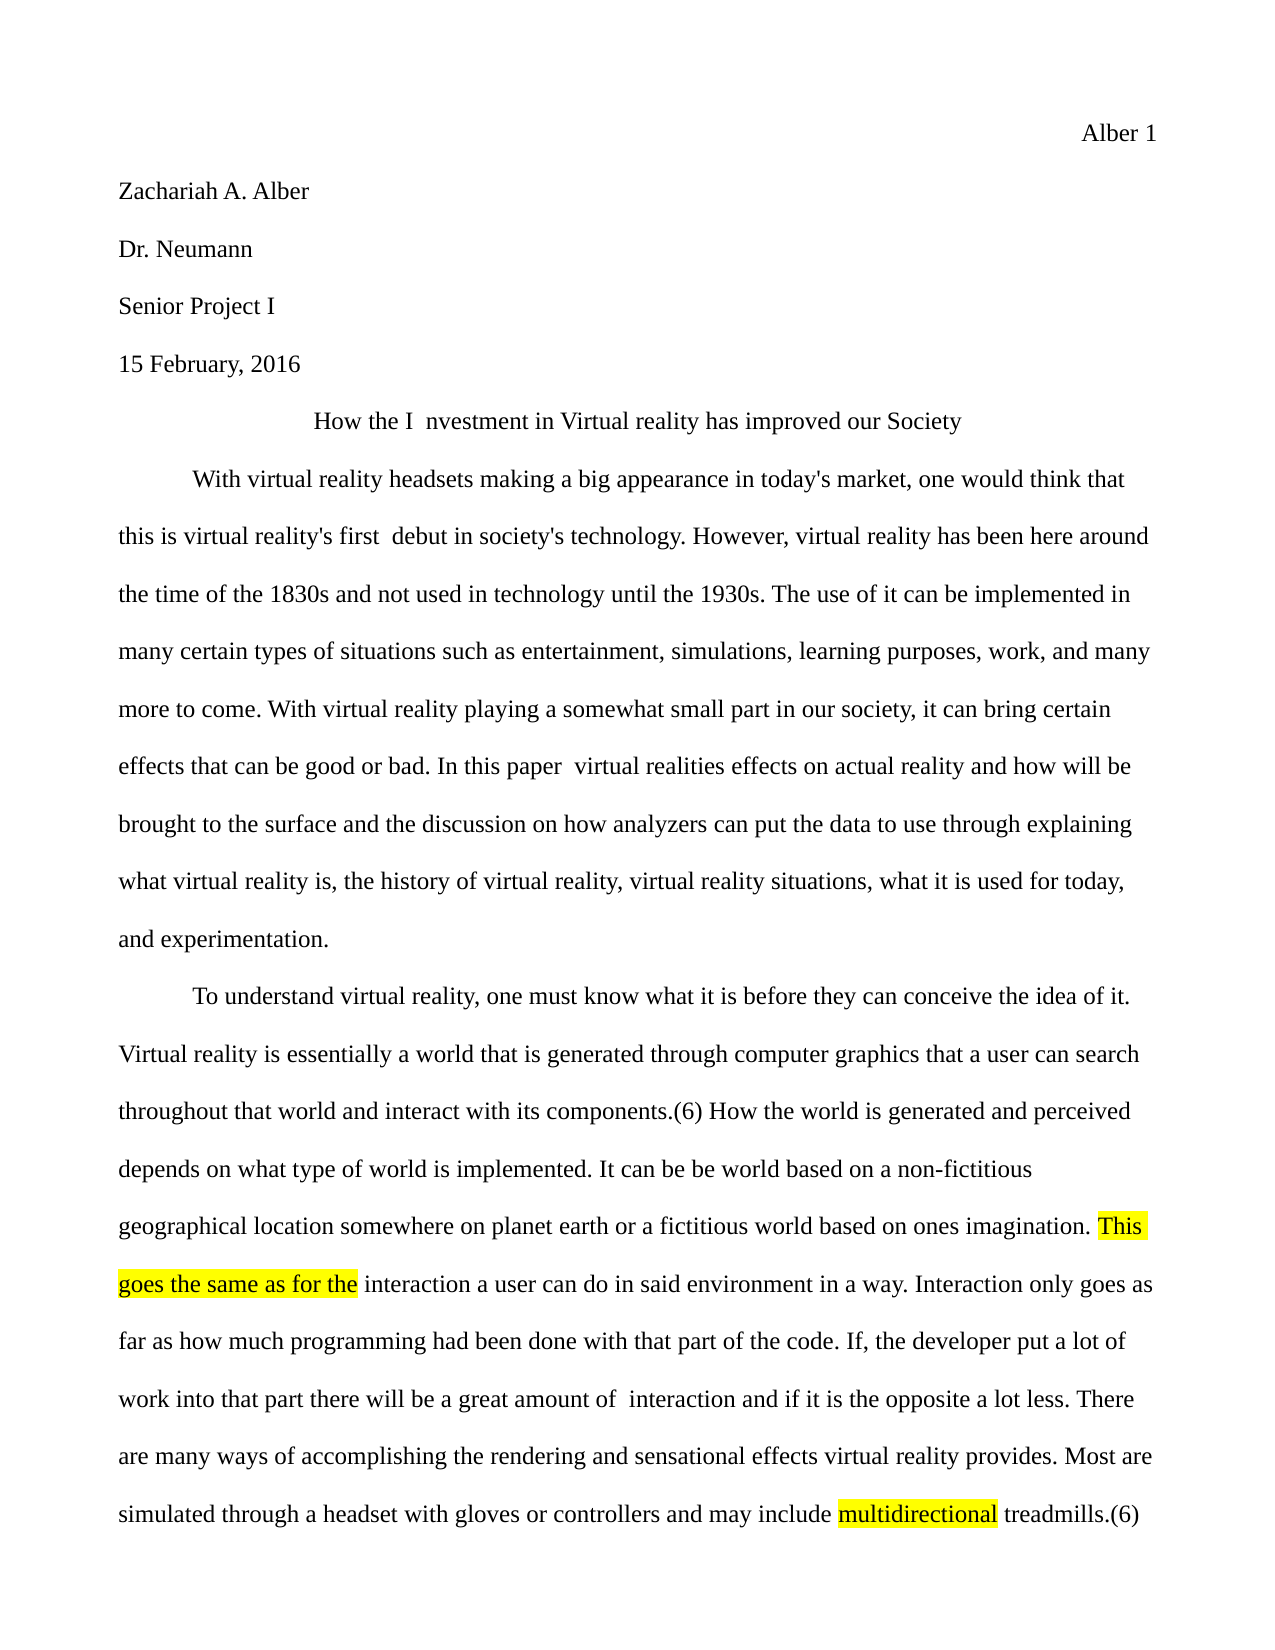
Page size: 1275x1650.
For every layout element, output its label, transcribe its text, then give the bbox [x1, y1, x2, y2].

text 15 February, 2016 [118, 349, 1157, 378]
text Dr. Neumann [118, 234, 1157, 263]
text How the I nvestment in Virtual reality has improved our Society [118, 406, 1157, 435]
text To understand virtual reality, one must know what it is before they can conceive the idea of it. Virtual reality is essentially a world that is generated through computer graphics that a user can search throughout that world and interact with its components.(6) How the world is generated and perceived depends on what type of world is implemented. It can be be world based on a non-fictitious geographical location somewhere on planet earth or a fictitious world based on ones imagination. This goes the same as for the interaction a user can do in said environment in a way. Interaction only goes as far as how much programming had been done with that part of the code. If, the developer put a lot of work into that part there will be a great amount of interaction and if it is the opposite a lot less. There are many ways of accomplishing the rendering and sensational effects virtual reality provides. Most are simulated through a headset with gloves or controllers and may include multidirectional treadmills.(6) [118, 981, 1157, 1528]
text Zachariah A. Alber [118, 176, 1157, 205]
text Senior Project I [118, 291, 1157, 320]
text With virtual reality headsets making a big appearance in today's market, one would think that this is virtual reality's first debut in society's technology. However, virtual reality has been here around the time of the 1830s and not used in technology until the 1930s. The use of it can be implemented in many certain types of situations such as entertainment, simulations, learning purposes, work, and many more to come. With virtual reality playing a somewhat small part in our society, it can bring certain effects that can be good or bad. In this paper virtual realities effects on actual reality and how will be brought to the surface and the discussion on how analyzers can put the data to use through explaining what virtual reality is, the history of virtual reality, virtual reality situations, what it is used for today, and experimentation. [118, 464, 1157, 953]
